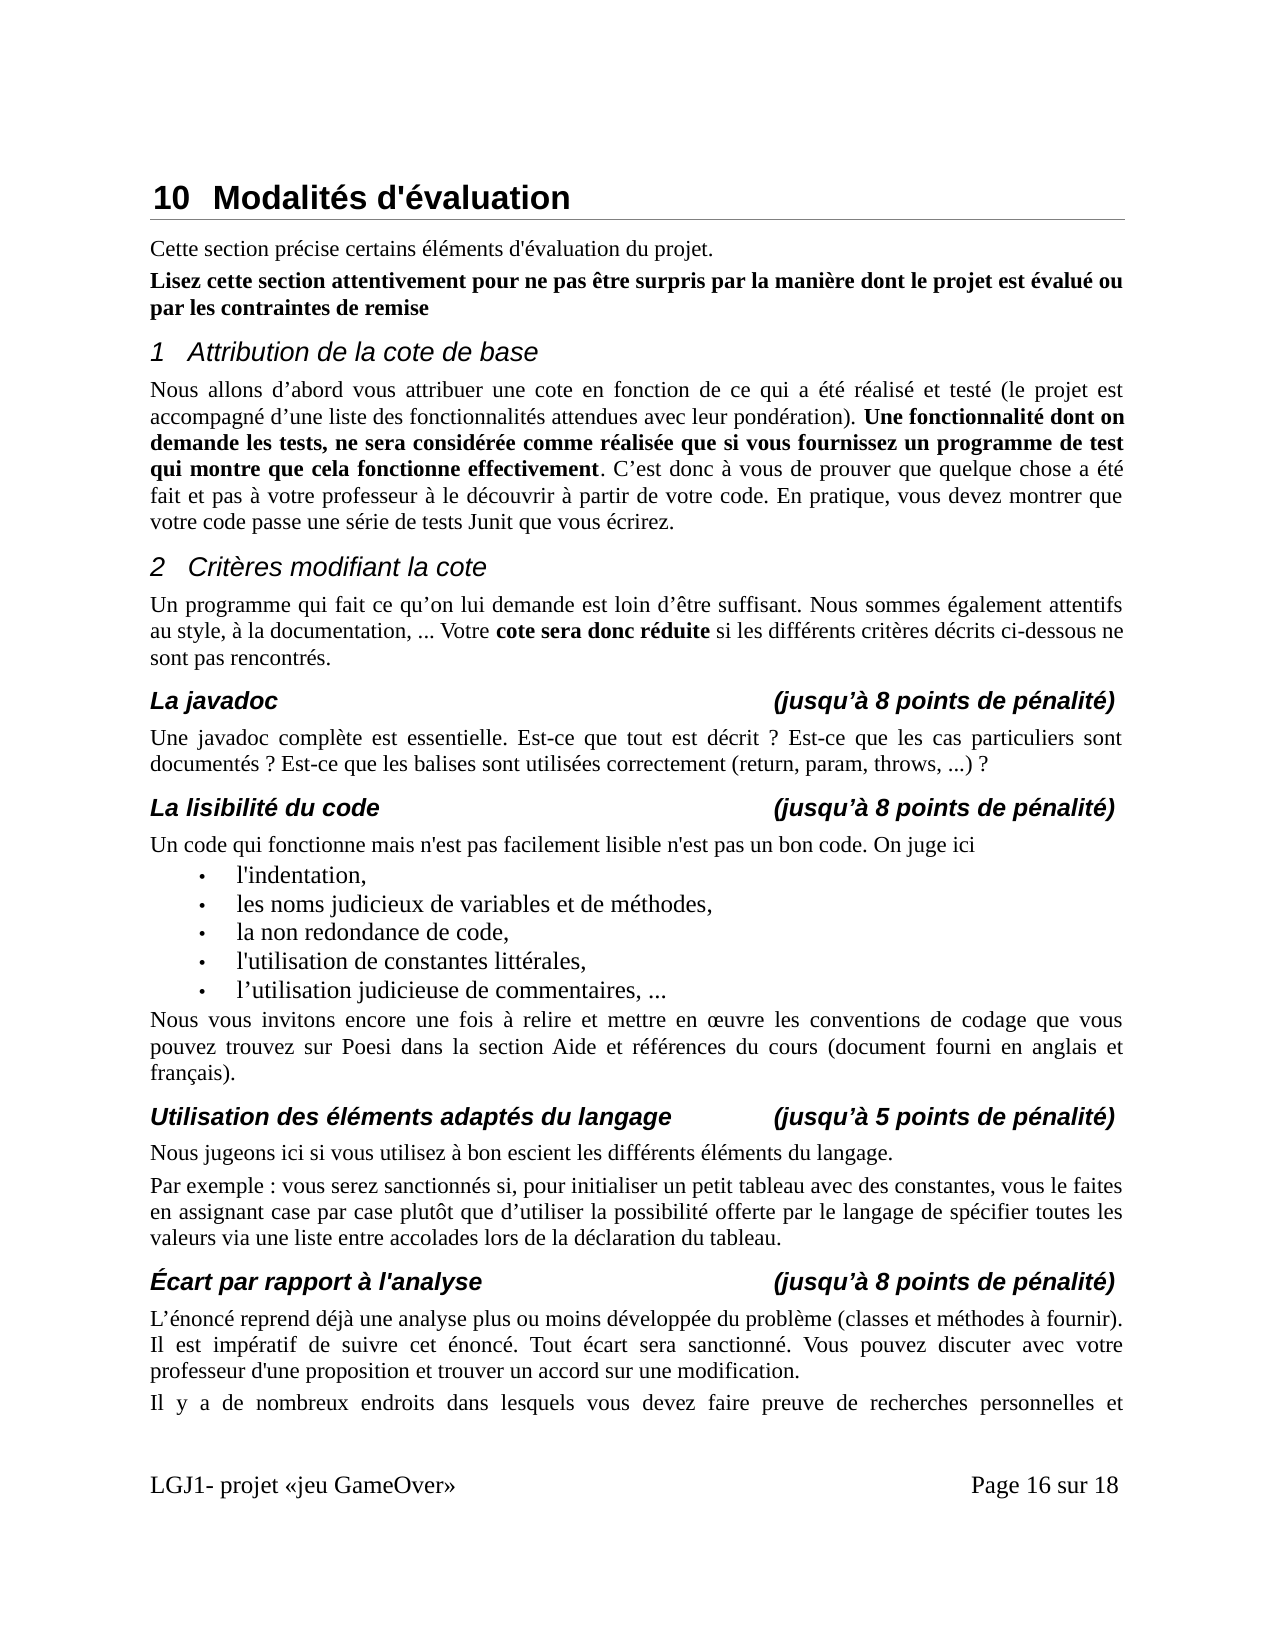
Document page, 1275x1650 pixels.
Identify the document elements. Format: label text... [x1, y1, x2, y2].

subtitle Attribution de la cote de base [150, 336, 1125, 367]
list les noms judicieux de variables et de méthodes, [199, 889, 1125, 917]
text Lisez cette section attentivement pour ne pas être surpris par la manière dont le projet est évalué ou par les contraintes de remise [150, 267, 1125, 320]
text Nous allons d’abord vous attribuer une cote en fonction de ce qui a été réalisé et testé (le projet est accompagné d’une liste des fonctionnalités attendues avec leur pondération). Une fonctionnalité dont on demande les tests, ne sera considérée comme réalisée que si vous fournissez un programme de test qui montre que cela fonctionne effectivement. C’est donc à vous de prouver que quelque chose a été fait et pas à votre professeur à le découvrir à partir de votre code. En pratique, vous devez montrer que votre code passe une série de tests Junit que vous écrirez. [150, 376, 1125, 534]
subtitle Modalités d'évaluation [150, 175, 1125, 219]
text Cette section précise certains éléments d'évaluation du projet. [150, 235, 1125, 261]
subtitle Critères modifiant la cote [150, 551, 1125, 582]
text L’énoncé reprend déjà une analyse plus ou moins développée du problème (classes et méthodes à fournir). Il est impératif de suivre cet énoncé. Tout écart sera sanctionné. Vous pouvez discuter avec votre professeur d'une proposition et trouver un accord sur une modification. [150, 1304, 1125, 1384]
text Nous vous invitons encore une fois à relire et mettre en œuvre les conventions de codage que vous pouvez trouvez sur Poesi dans la section Aide et références du cours (document fourni en anglais et français). [150, 1007, 1125, 1086]
list l'indentation, [199, 860, 1125, 889]
subtitle Écart par rapport à l'analyse (jusqu’à 8 points de pénalité) [150, 1267, 1125, 1295]
text Un programme qui fait ce qu’on lui demande est loin d’être suffisant. Nous sommes également attentifs au style, à la documentation, ... Votre cote sera donc réduite si les différents critères décrits ci-dessous ne sont pas rencontrés. [150, 591, 1125, 670]
list l’utilisation judicieuse de commentaires, ... [199, 975, 1125, 1004]
text Nous jugeons ici si vous utilisez à bon escient les différents éléments du langage. [150, 1139, 1125, 1166]
list l'utilisation de constantes littérales, [199, 946, 1125, 975]
text Une javadoc complète est essentielle. Est-ce que tout est décrit ? Est-ce que les cas particuliers sont documentés ? Est-ce que les balises sont utilisées correctement (return, param, throws, ...) ? [150, 724, 1125, 777]
list la non redondance de code, [199, 917, 1125, 946]
subtitle La lisibilité du code (jusqu’à 8 points de pénalité) [150, 793, 1125, 821]
subtitle Utilisation des éléments adaptés du langage (jusqu’à 5 points de pénalité) [150, 1102, 1125, 1130]
text Par exemple : vous serez sanctionnés si, pour initialiser un petit tableau avec des constantes, vous le faites en assignant case par case plutôt que d’utiliser la possibilité offerte par le langage de spécifier toutes les valeurs via une liste entre accolades lors de la déclaration du tableau. [150, 1172, 1125, 1251]
text Un code qui fonctionne mais n'est pas facilement lisible n'est pas un bon code. On juge ici [150, 831, 1125, 857]
subtitle La javadoc (jusqu’à 8 points de pénalité) [150, 686, 1125, 715]
text Il y a de nombreux endroits dans lesquels vous devez faire preuve de recherches personnelles et [150, 1389, 1125, 1416]
